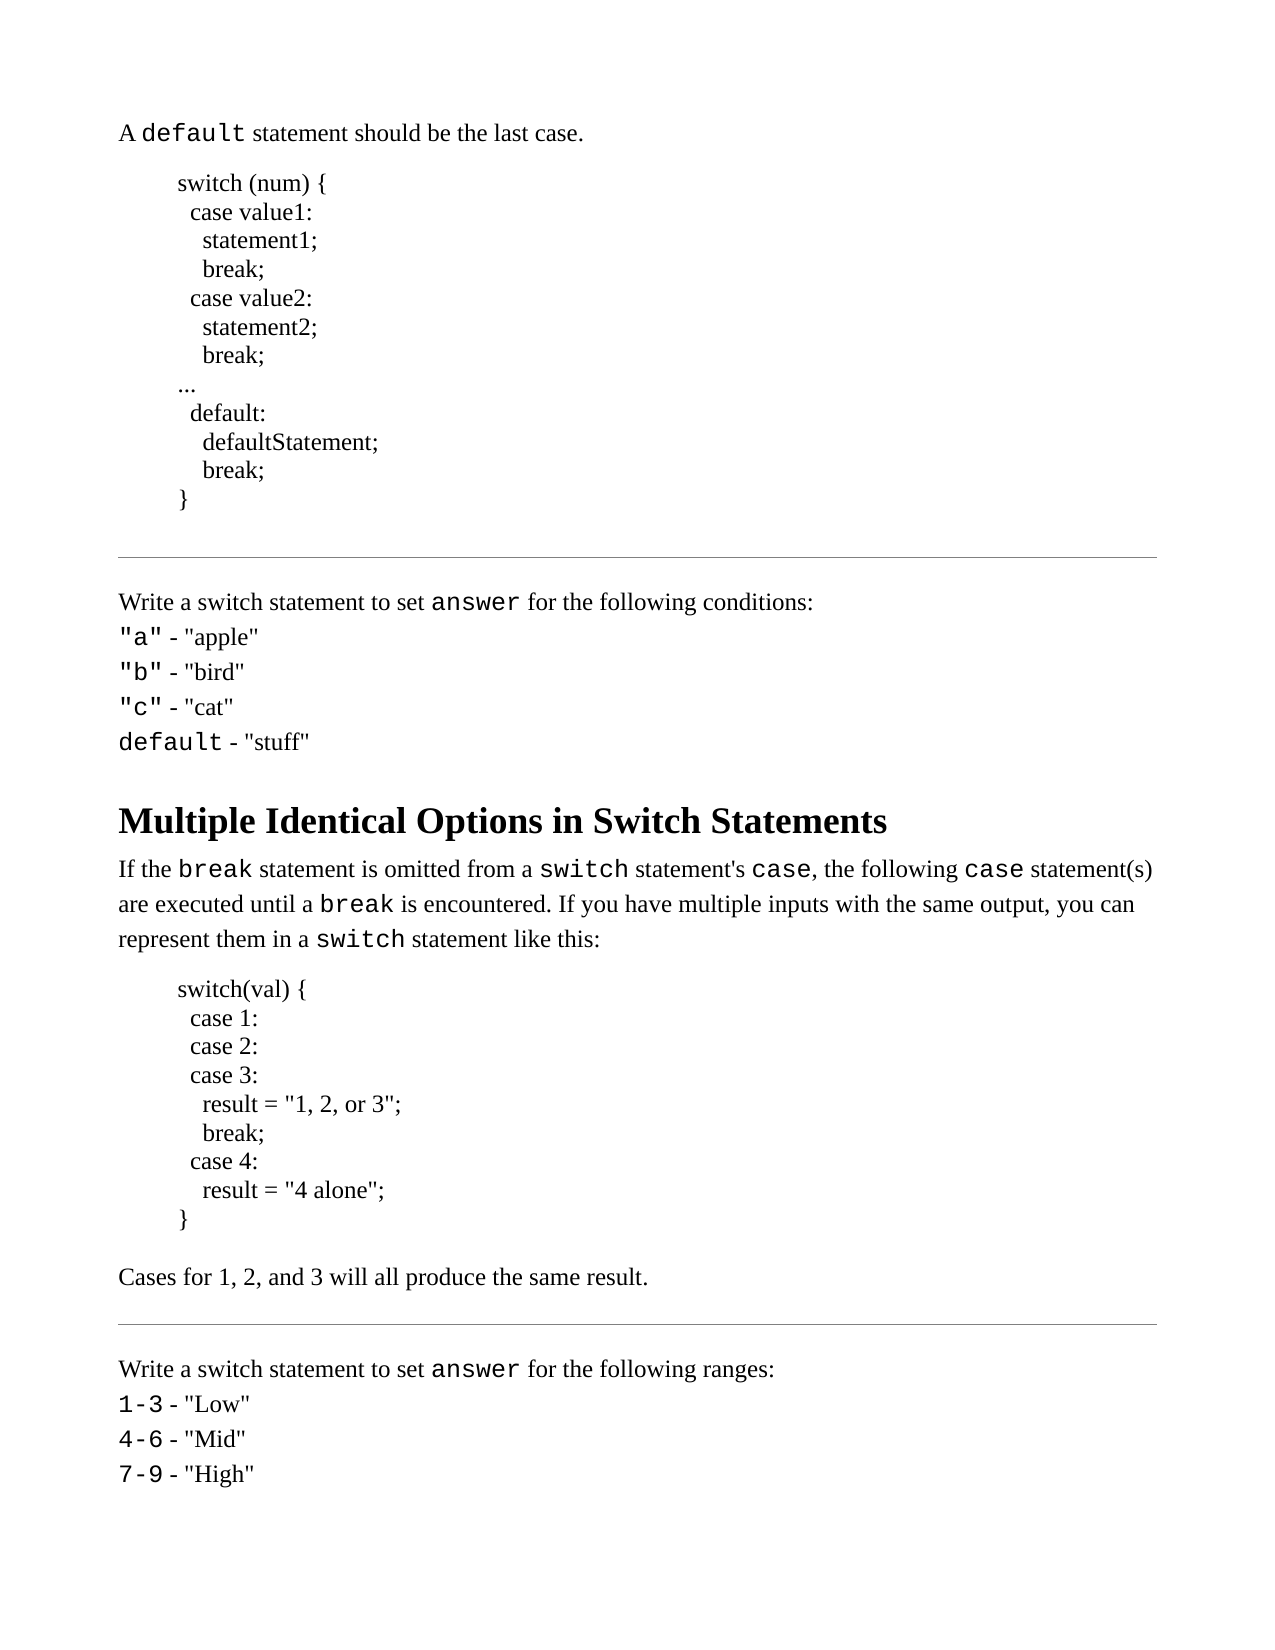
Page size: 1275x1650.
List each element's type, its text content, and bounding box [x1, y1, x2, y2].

text A default statement should be the last case. [118, 118, 1157, 149]
text Cases for 1, 2, and 3 will all produce the same result. [118, 1262, 1157, 1291]
text If the break statement is omitted from a switch statement's case, the following case statement(s) are executed until a break is encountered. If you have multiple inputs with the same output, you can represent them in a switch statement like this: [118, 854, 1157, 955]
text switch(val) { case 1: case 2: case 3: result = "1, 2, or 3"; break; case 4: result = "4 alone"; } [177, 974, 1098, 1233]
text Write a switch statement to set answer for the following conditions: "a" - "apple" "b" - "bird" "c" - "cat" default - "stuff" [118, 587, 1157, 758]
text Write a switch statement to set answer for the following ranges: 1-3 - "Low" 4-6 - "Mid" 7-9 - "High" [118, 1354, 1157, 1490]
subtitle Multiple Identical Options in Switch Statements [118, 798, 1157, 841]
text switch (num) { case value1: statement1; break; case value2: statement2; break; ... default: defaultStatement; break; } [177, 168, 1098, 513]
